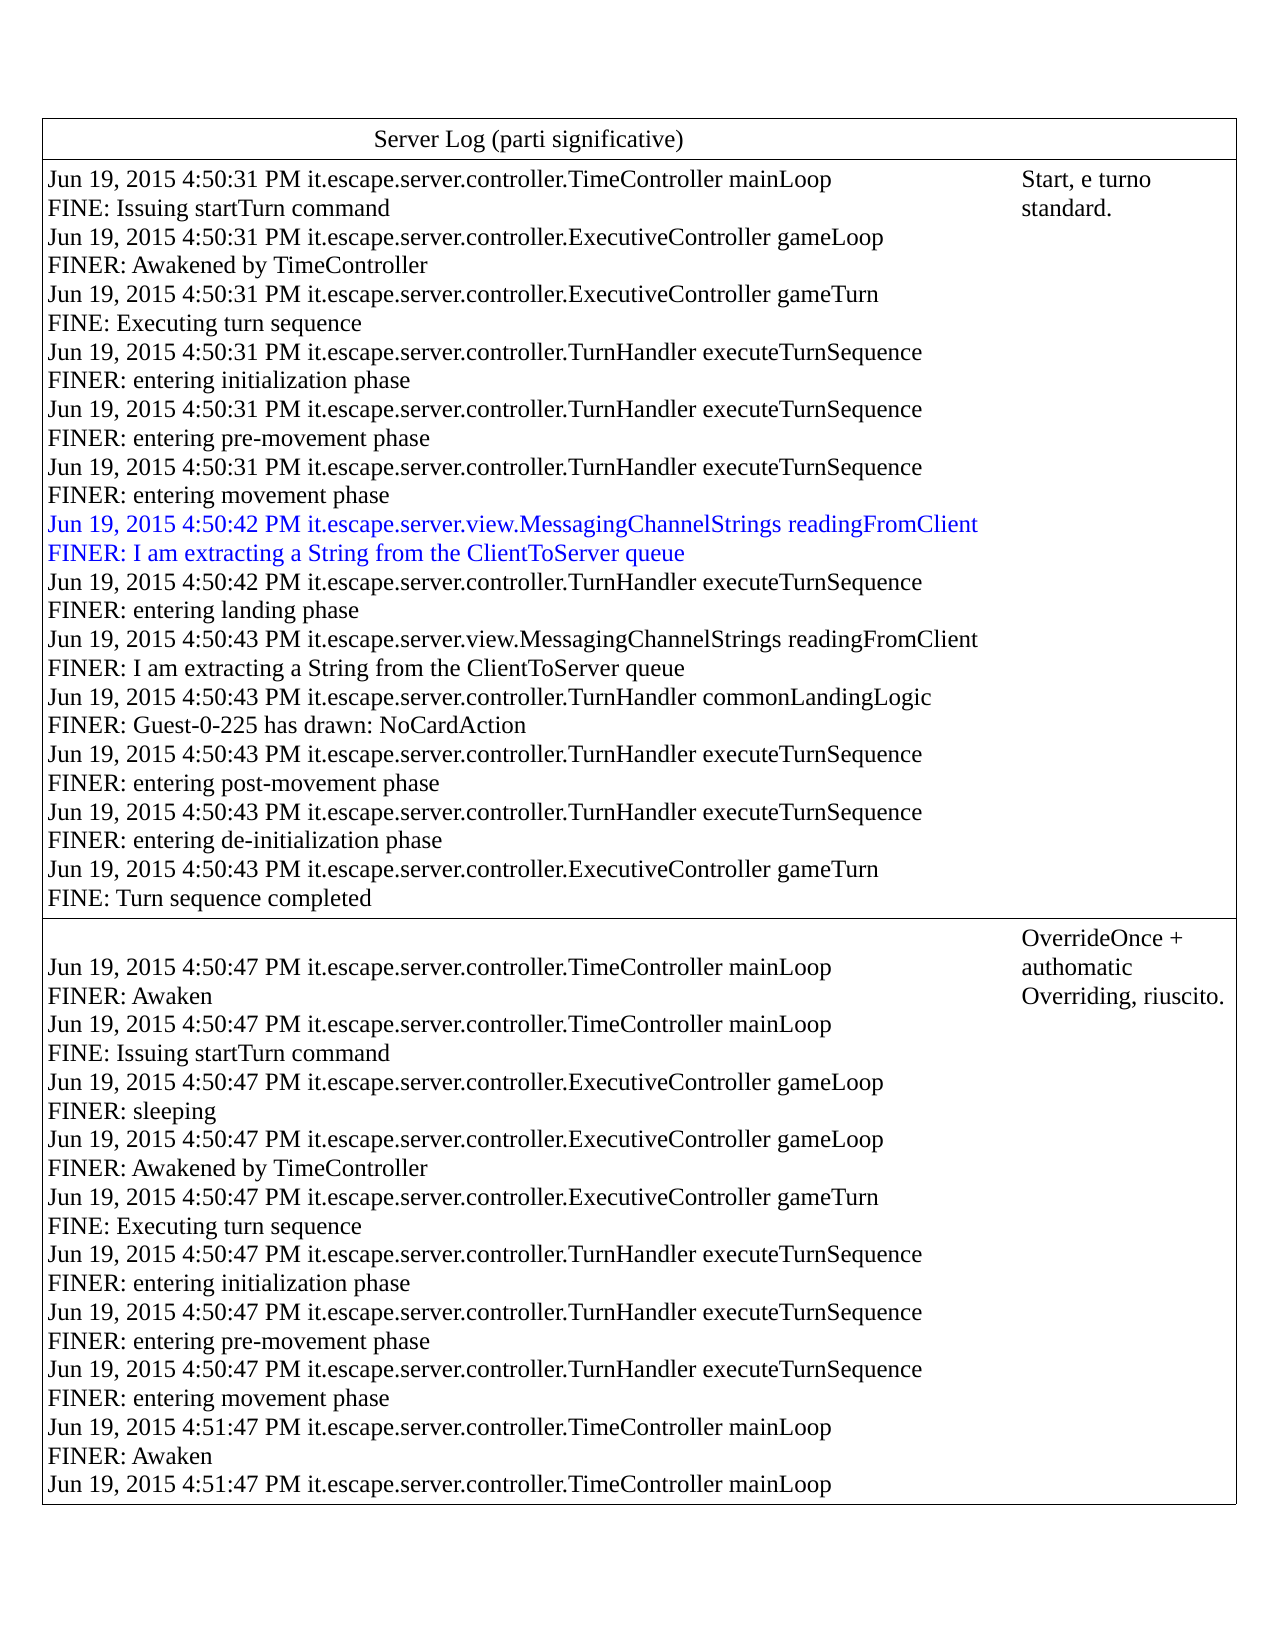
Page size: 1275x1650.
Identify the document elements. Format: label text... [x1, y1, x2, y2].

table_cell Jun 19, 2015 4:50:47 PM it.escape.server.controller.TimeController mainLoop FINER: Awaken Jun 19, 2015 4:50:47 PM it.escape.server.controller.TimeController mainLoop FINE: Issuing startTurn command Jun 19, 2015 4:50:47 PM it.escape.server.controller.ExecutiveController gameLoop FINER: sleeping Jun 19, 2015 4:50:47 PM it.escape.server.controller.ExecutiveController gameLoop FINER: Awakened by TimeController Jun 19, 2015 4:50:47 PM it.escape.server.controller.ExecutiveController gameTurn FINE: Executing turn sequence Jun 19, 2015 4:50:47 PM it.escape.server.controller.TurnHandler executeTurnSequence FINER: entering initialization phase Jun 19, 2015 4:50:47 PM it.escape.server.controller.TurnHandler executeTurnSequence FINER: entering pre-movement phase Jun 19, 2015 4:50:47 PM it.escape.server.controller.TurnHandler executeTurnSequence FINER: entering movement phase Jun 19, 2015 4:51:47 PM it.escape.server.controller.TimeController mainLoop FINER: Awaken Jun 19, 2015 4:51:47 PM it.escape.server.controller.TimeController mainLoop [43, 919, 1016, 1504]
table_cell Jun 19, 2015 4:50:31 PM it.escape.server.controller.TimeController mainLoop FINE: Issuing startTurn command Jun 19, 2015 4:50:31 PM it.escape.server.controller.ExecutiveController gameLoop FINER: Awakened by TimeController Jun 19, 2015 4:50:31 PM it.escape.server.controller.ExecutiveController gameTurn FINE: Executing turn sequence Jun 19, 2015 4:50:31 PM it.escape.server.controller.TurnHandler executeTurnSequence FINER: entering initialization phase Jun 19, 2015 4:50:31 PM it.escape.server.controller.TurnHandler executeTurnSequence FINER: entering pre-movement phase Jun 19, 2015 4:50:31 PM it.escape.server.controller.TurnHandler executeTurnSequence FINER: entering movement phase Jun 19, 2015 4:50:42 PM it.escape.server.view.MessagingChannelStrings readingFromClient FINER: I am extracting a String from the ClientToServer queue Jun 19, 2015 4:50:42 PM it.escape.server.controller.TurnHandler executeTurnSequence FINER: entering landing phase Jun 19, 2015 4:50:43 PM it.escape.server.view.MessagingChannelStrings readingFromClient FINER: I am extracting a String from the ClientToServer queue Jun 19, 2015 4:50:43 PM it.escape.server.controller.TurnHandler commonLandingLogic FINER: Guest-0-225 has drawn: NoCardAction Jun 19, 2015 4:50:43 PM it.escape.server.controller.TurnHandler executeTurnSequence FINER: entering post-movement phase Jun 19, 2015 4:50:43 PM it.escape.server.controller.TurnHandler executeTurnSequence FINER: entering de-initialization phase Jun 19, 2015 4:50:43 PM it.escape.server.controller.ExecutiveController gameTurn FINE: Turn sequence completed [43, 160, 1016, 917]
table_header Server Log (parti significative) [43, 119, 1016, 158]
table_cell Start, e turno standard. [1016, 160, 1236, 917]
table_cell OverrideOnce + authomatic Overriding, riuscito. [1016, 919, 1236, 1504]
table_header [1016, 119, 1236, 158]
